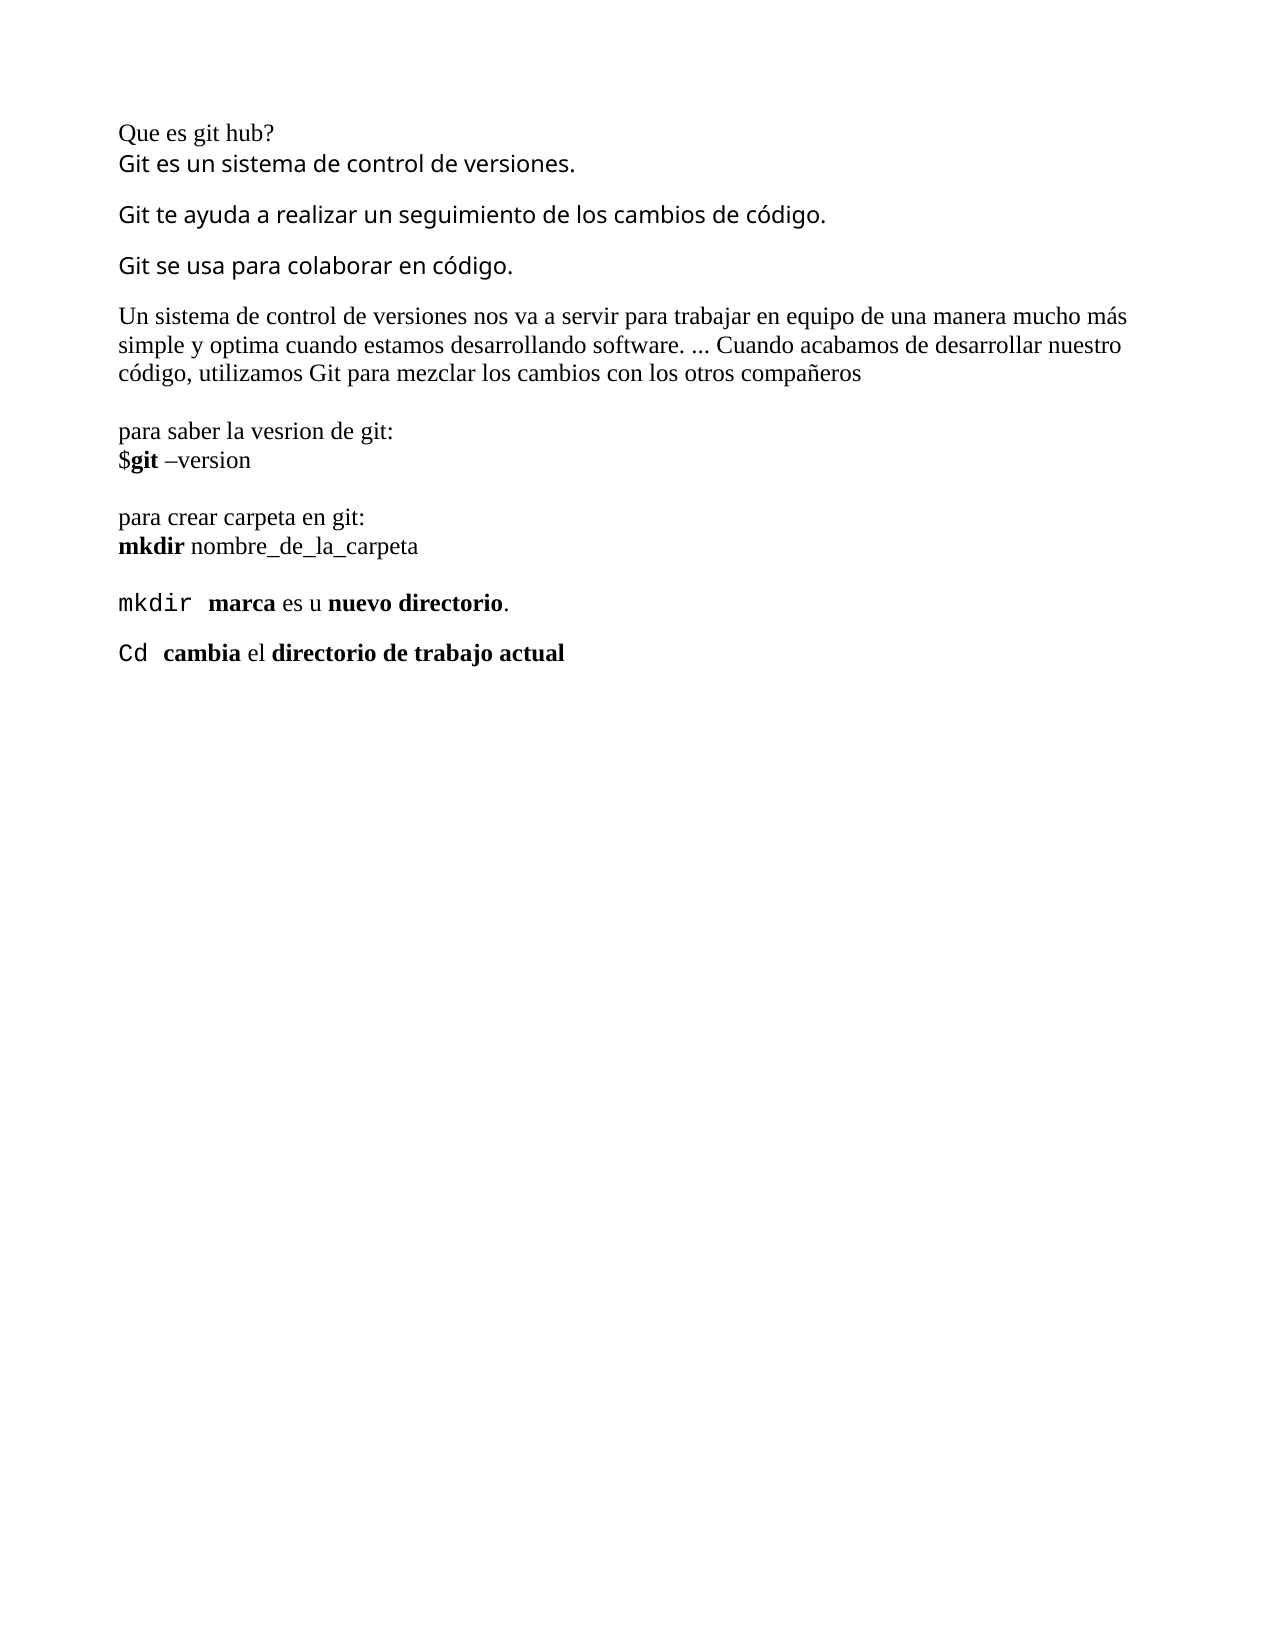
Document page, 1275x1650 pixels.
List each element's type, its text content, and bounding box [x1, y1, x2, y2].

text Git se usa para colaborar en código. [118, 249, 1157, 282]
text Un sistema de control de versiones nos va a servir para trabajar en equipo de una manera mucho más simple y optima cuando estamos desarrollando software. ... Cuando acabamos de desarrollar nuestro código, utilizamos Git para mezclar los cambios con los otros compañeros [118, 301, 1157, 387]
text Git te ayuda a realizar un seguimiento de los cambios de código. [118, 198, 1157, 230]
text mkdir nombre_de_la_carpeta [118, 531, 1157, 560]
text mkdir marca es u nuevo directorio. [118, 588, 1157, 619]
text para crear carpeta en git: [118, 502, 1157, 531]
text para saber la vesrion de git: [118, 416, 1157, 445]
text Git es un sistema de control de versiones. [118, 147, 1157, 179]
text $git –version [118, 445, 1157, 473]
text Que es git hub? [118, 118, 1157, 147]
text Cd cambia el directorio de trabajo actual [118, 638, 1157, 669]
